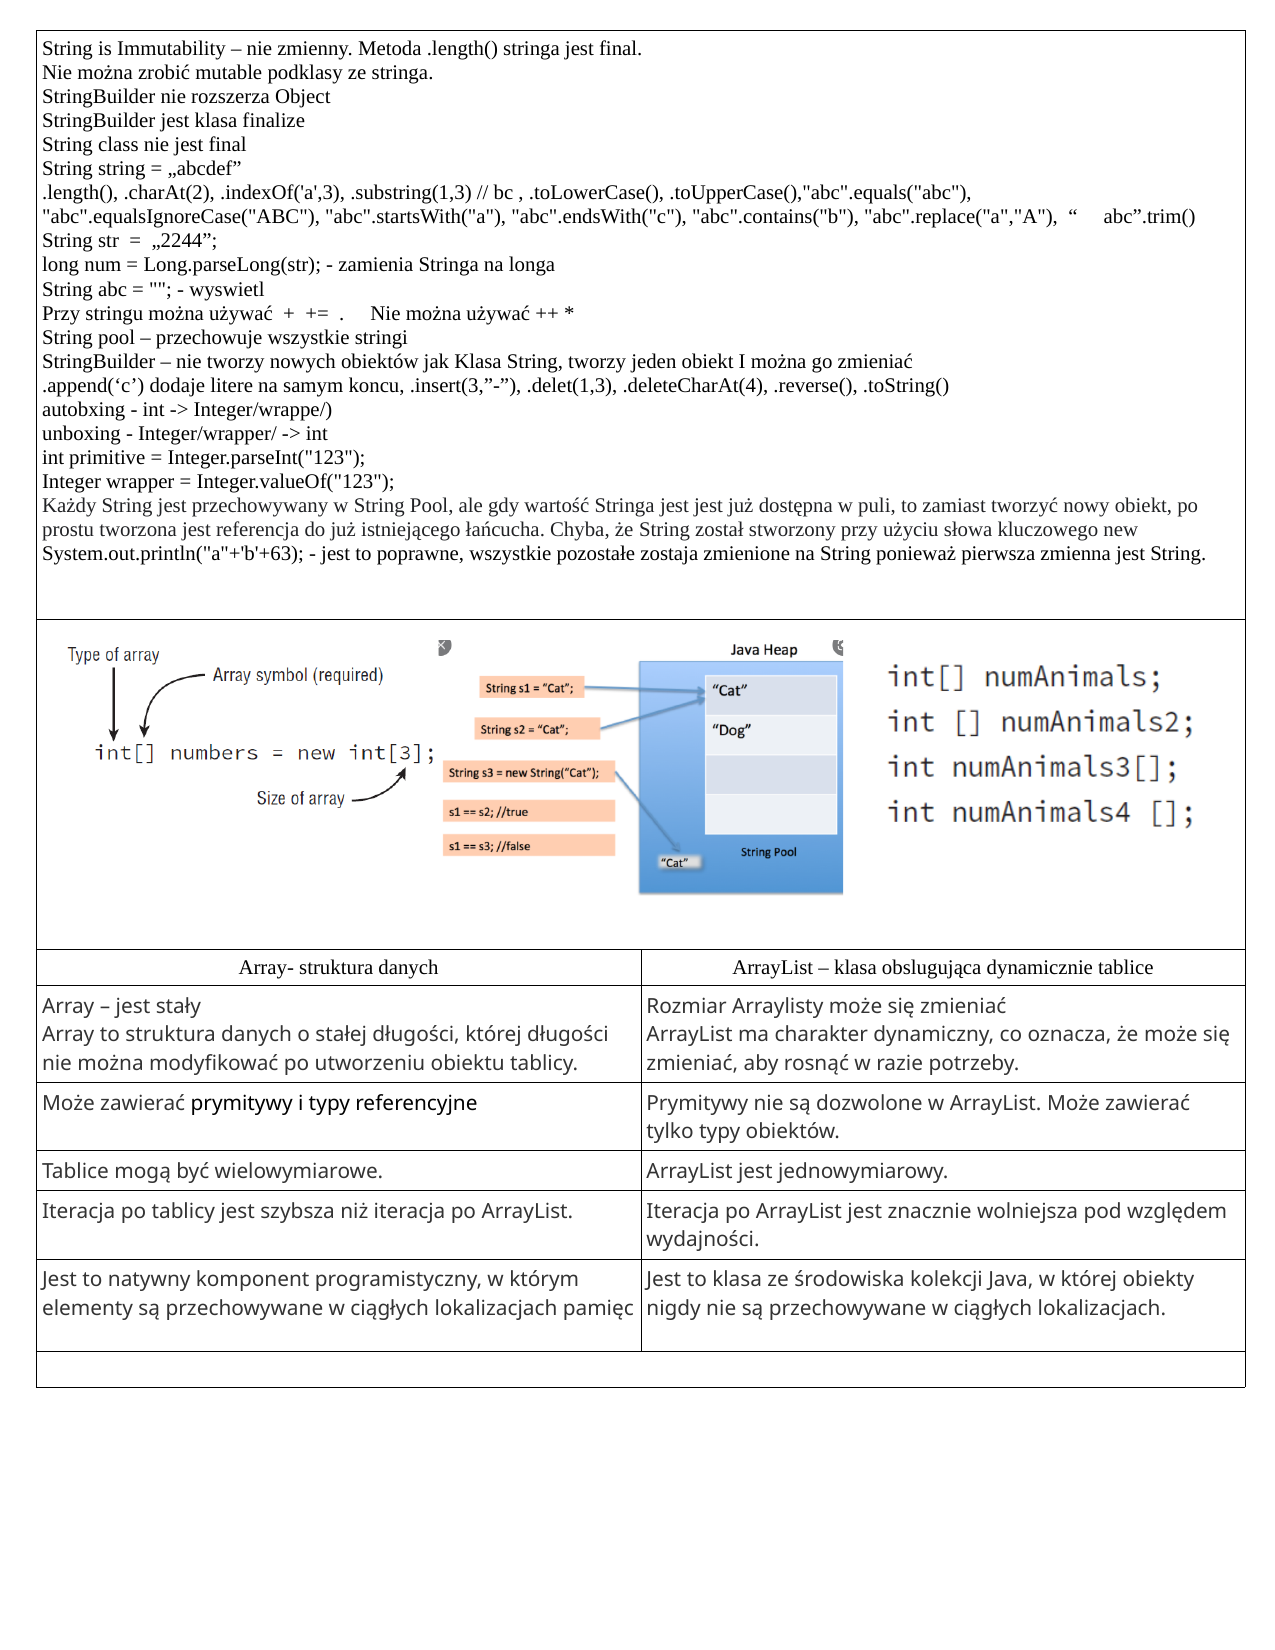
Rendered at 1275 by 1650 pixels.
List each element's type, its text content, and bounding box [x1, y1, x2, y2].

table_cell Jest to klasa ze środowiska kolekcji Java, w której obiekty nigdy nie są przechowywane w ciągłych lokalizacjach. [642, 1260, 1245, 1351]
table_cell [37, 814, 1245, 949]
table_cell Jest to natywny komponent programistyczny, w którym elementy są przechowywane w ciągłych lokalizacjach pamięc [37, 1260, 641, 1351]
table_cell ArrayList jest jednowymiarowy. [642, 1151, 1245, 1190]
table_cell Rozmiar Arraylisty może się zmieniać ArrayList ma charakter dynamiczny, co oznacza, że ​​może się zmieniać, aby rosnąć w razie potrzeby. [642, 986, 1245, 1082]
table_cell Iteracja po ArrayList jest znacznie wolniejsza pod względem wydajności. [642, 1191, 1245, 1259]
table_cell Może zawierać prymitywy i typy referencyjne [37, 1083, 641, 1150]
table_cell [37, 1352, 1245, 1387]
table_cell Array- struktura danych [37, 950, 641, 985]
table_cell String is Immutability – nie zmienny. Metoda .length() stringa jest final. Nie można zrobić mutable podklasy ze stringa. StringBuilder nie rozszerza Object StringBuilder jest klasa finalize String class nie jest final String string = „abcdef” .length(), .charAt(2), .indexOf('a',3), .substring(1,3) // bc , .toLowerCase(), .toUpperCase(),"abc".equals("abc"), "abc".equalsIgnoreCase("ABC"), "abc".startsWith("a"), "abc".endsWith("c"), "abc".contains("b"), "abc".replace("a","A"), “ abc”.trim() String str = „2244”; long num = Long.parseLong(str); - zamienia Stringa na longa String abc = ""; - wyswietl Przy stringu można używać + += . Nie można używać ++ * String pool – przechowuje wszystkie stringi StringBuilder – nie tworzy nowych obiektów jak Klasa String, tworzy jeden obiekt I można go zmieniać .append(‘c’) dodaje litere na samym koncu, .insert(3,”-”), .delet(1,3), .deleteCharAt(4), .reverse(), .toString() autobxing - int -> Integer/wrappe/) unboxing - Integer/wrapper/ -> int int primitive = Integer.parseInt("123"); Integer wrapper = Integer.valueOf("123"); Każdy String jest przechowywany w String Pool, ale gdy wartość Stringa jest jest już dostępna w puli, to zamiast tworzyć nowy obiekt, po prostu tworzona jest referencja do już istniejącego łańcucha. Chyba, że String został stworzony przy użyciu słowa kluczowego new System.out.println("a"+'b'+63); - jest to poprawne, wszystkie pozostałe zostaja zmienione na String ponieważ pierwsza zmienna jest String. [37, 31, 1245, 619]
table_cell Prymitywy nie są dozwolone w ArrayList. Może zawierać tylko typy obiektów. [642, 1083, 1245, 1150]
picture [875, 647, 1210, 837]
table_cell Iteracja po tablicy jest szybsza niż iteracja po ArrayList. [37, 1191, 641, 1259]
picture [66, 640, 844, 896]
table_cell Array – jest stały Array to struktura danych o stałej długości, której długości nie można modyfikować po utworzeniu obiektu tablicy. [37, 986, 641, 1082]
table_cell Tablice mogą być wielowymiarowe. [37, 1151, 641, 1190]
table_cell ArrayList – klasa obslugująca dynamicznie tablice [642, 950, 1245, 985]
table_cell [37, 620, 1245, 813]
